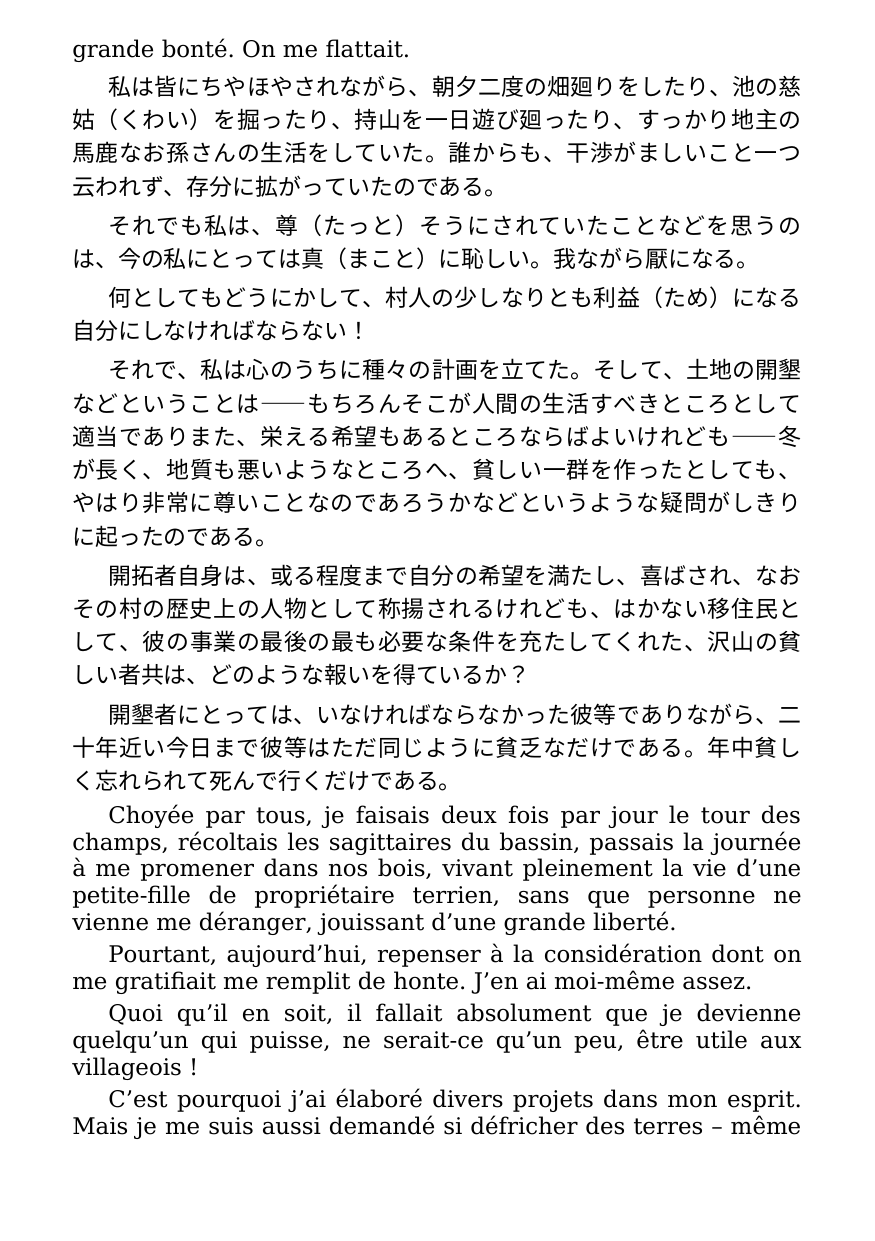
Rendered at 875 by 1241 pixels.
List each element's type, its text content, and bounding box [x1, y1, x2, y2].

text Pourtant, aujourd’hui, repenser à la considération dont on me gratifiait me remplit de honte. J’en ai moi-même assez. [72, 941, 802, 995]
text Choyée par tous, je faisais deux fois par jour le tour des champs, récoltais les sagittaires du bassin, passais la journée à me promener dans nos bois, vivant pleinement la vie d’une petite-fille de propriétaire terrien, sans que personne ne vienne me déranger, jouissant d’une grande liberté. [72, 802, 802, 935]
text それで、私は心のうちに種々の計画を立てた。そして、土地の開墾などということは――もちろんそこが人間の生活すべきところとして適当でありまた、栄える希望もあるところならばよいけれども――冬が長く、地質も悪いようなところへ、貧しい一群を作ったとしても、やはり非常に尊いことなのであろうかなどというような疑問がしきりに起ったのである。 [72, 352, 802, 552]
text 私は皆にちやほやされながら、朝夕二度の畑廻りをしたり、池の慈姑（くわい）を掘ったり、持山を一日遊び廻ったり、すっかり地主の馬鹿なお孫さんの生活をしていた。誰からも、干渉がましいこと一つ云われず、存分に拡がっていたのである。 [72, 69, 802, 202]
text C’est pourquoi j’ai élaboré divers projets dans mon esprit. Mais je me suis aussi demandé si défricher des terres – même [72, 1087, 802, 1140]
text 開拓者自身は、或る程度まで自分の希望を満たし、喜ばされ、なおその村の歴史上の人物として称揚されるけれども、はかない移住民として、彼の事業の最後の最も必要な条件を充たしてくれた、沢山の貧しい者共は、どのような報いを得ているか？ [72, 558, 802, 691]
text 開墾者にとっては、いなければならなかった彼等でありながら、二十年近い今日まで彼等はただ同じように貧乏なだけである。年中貧しく忘れられて死んで行くだけである。 [72, 696, 802, 796]
text Quoi qu’il en soit, il fallait absolument que je devienne quelqu’un qui puisse, ne serait-ce qu’un peu, être utile aux villageois ! [72, 1001, 802, 1081]
text それでも私は、尊（たっと）そうにされていたことなどを思うのは、今の私にとっては真（まこと）に恥しい。我ながら厭になる。 [72, 207, 802, 274]
text 何としてもどうにかして、村人の少しなりとも利益（ため）になる自分にしなければならない！ [72, 280, 802, 346]
text grande bonté. On me flattait. [72, 36, 802, 63]
